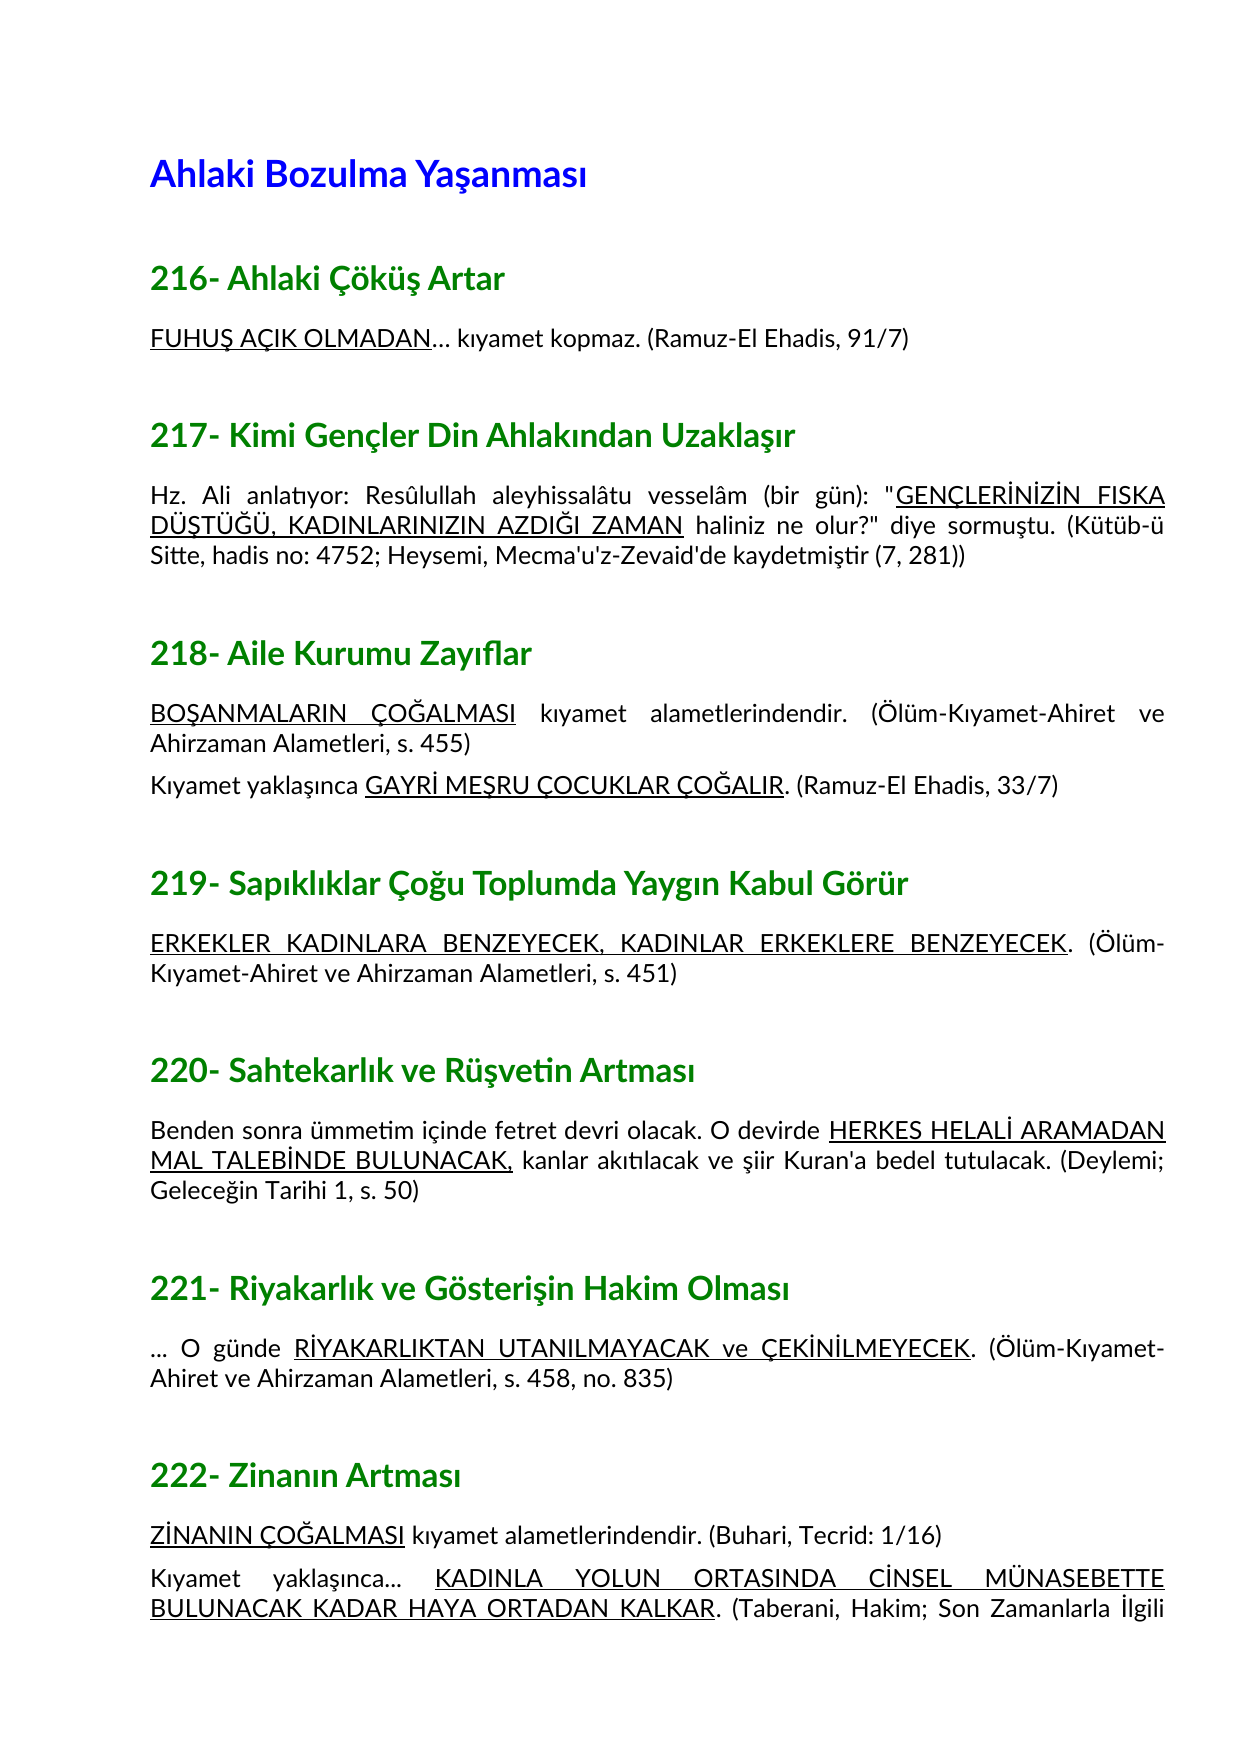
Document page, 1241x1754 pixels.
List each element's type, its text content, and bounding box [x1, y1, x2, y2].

text Kıyamet yaklaşınca GAYRİ MEŞRU ÇOCUKLAR ÇOĞALIR. (Ramuz-El Ehadis, 33/7) [150, 770, 1165, 800]
text FUHUŞ AÇIK OLMADAN… kıyamet kopmaz. (Ramuz-El Ehadis, 91/7) [150, 322, 1165, 352]
text ERKEKLER KADINLARA BENZEYECEK, KADINLAR ERKEKLERE BENZEYECEK. (Ölüm-Kıyamet-Ahiret ve Ahirzaman Alametleri, s. 451) [150, 927, 1165, 987]
text ZİNANIN ÇOĞALMASI kıyamet alametlerindendir. (Buhari, Tecrid: 1/16) [150, 1520, 1165, 1550]
text Kıyamet yaklaşınca... KADINLA YOLUN ORTASINDA CİNSEL MÜNASEBETTE BULUNACAK KADAR HAYA ORTADAN KALKAR. (Taberani, Hakim; Son Zamanlarla İlgili [150, 1562, 1165, 1622]
text ... O günde RİYAKARLIKTAN UTANILMAYACAK ve ÇEKİNİLMEYECEK. (Ölüm-Kıyamet-Ahiret ve Ahirzaman Alametleri, s. 458, no. 835) [150, 1332, 1165, 1392]
subtitle Ahlaki Bozulma Yaşanması [150, 150, 1165, 195]
subtitle 216- Ahlaki Çöküş Artar [150, 257, 1165, 297]
subtitle 221- Riyakarlık ve Gösterişin Hakim Olması [150, 1267, 1165, 1307]
subtitle 222- Zinanın Artması [150, 1455, 1165, 1495]
text Hz. Ali anlatıyor: Resûlullah aleyhissalâtu vesselâm (bir gün): "GENÇLERİNİZİN FISKA DÜŞTÜĞÜ, KADINLARINIZIN AZDIĞI ZAMAN haliniz ne olur?" diye sormuştu. (Kütüb-ü Sitte, hadis no: 4752; Heysemi, Mecma'u'z-Zevaid'de kaydetmiştir (7, 281)) [150, 480, 1165, 570]
subtitle 217- Kimi Gençler Din Ahlakından Uzaklaşır [150, 415, 1165, 455]
text BOŞANMALARIN ÇOĞALMASI kıyamet alametlerindendir. (Ölüm-Kıyamet-Ahiret ve Ahirzaman Alametleri, s. 455) [150, 697, 1165, 757]
subtitle 220- Sahtekarlık ve Rüşvetin Artması [150, 1050, 1165, 1090]
subtitle 218- Aile Kurumu Zayıflar [150, 632, 1165, 672]
subtitle 219- Sapıklıklar Çoğu Toplumda Yaygın Kabul Görür [150, 862, 1165, 902]
text Benden sonra ümmetim içinde fetret devri olacak. O devirde HERKES HELALİ ARAMADAN MAL TALEBİNDE BULUNACAK, kanlar akıtılacak ve şiir Kuran'a bedel tutulacak. (Deylemi; Geleceğin Tarihi 1, s. 50) [150, 1115, 1165, 1205]
